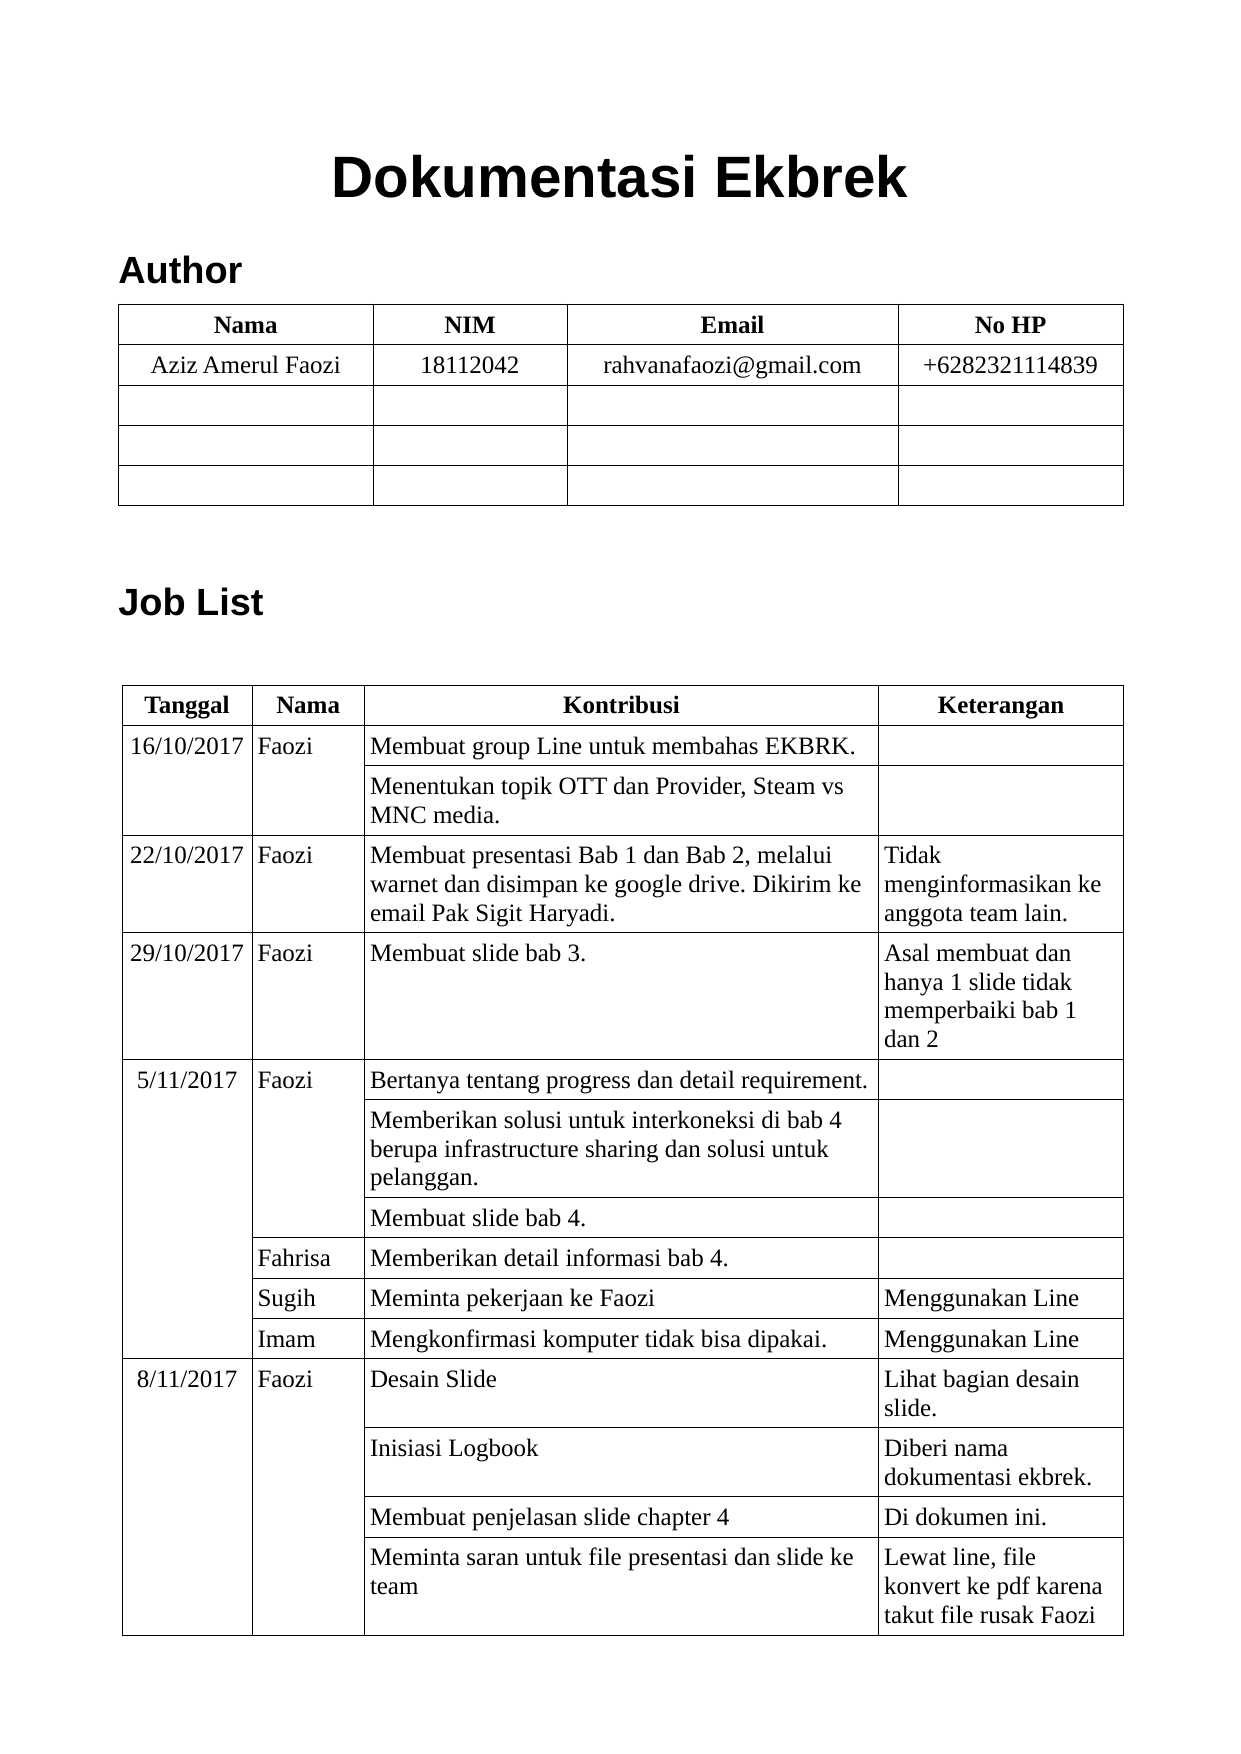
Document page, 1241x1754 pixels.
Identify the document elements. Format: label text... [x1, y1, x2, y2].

table_cell Menggunakan Line [879, 1279, 1123, 1318]
table_cell [119, 466, 373, 505]
table_header Nama [253, 686, 364, 725]
table_cell 16/10/2017 [123, 726, 252, 834]
table_cell Faozi [253, 726, 364, 834]
table_header NIM [374, 305, 567, 344]
table_header Kontribusi [365, 686, 878, 725]
table_cell [899, 466, 1123, 505]
table_cell Mengkonfirmasi komputer tidak bisa dipakai. [365, 1319, 878, 1358]
table_cell Membuat slide bab 4. [365, 1198, 878, 1237]
table_cell Membuat slide bab 3. [365, 933, 878, 1059]
table_cell 29/10/2017 [123, 933, 252, 1059]
table_cell [568, 466, 898, 505]
table_cell Memberikan solusi untuk interkoneksi di bab 4 berupa infrastructure sharing dan solusi untuk pelanggan. [365, 1100, 878, 1197]
table_cell [899, 386, 1123, 425]
table_cell 8/11/2017 [123, 1359, 252, 1634]
table_header Email [568, 305, 898, 344]
table_cell Asal membuat dan hanya 1 slide tidak memperbaiki bab 1 dan 2 [879, 933, 1123, 1059]
table_cell Membuat group Line untuk membahas EKBRK. [365, 726, 878, 765]
table_cell Sugih [253, 1279, 364, 1318]
table_cell Menentukan topik OTT dan Provider, Steam vs MNC media. [365, 766, 878, 834]
table_cell Meminta pekerjaan ke Faozi [365, 1279, 878, 1318]
table_cell +6282321114839 [899, 345, 1123, 384]
table_header Tanggal [123, 686, 252, 725]
table_cell [879, 1198, 1123, 1237]
table_cell Faozi [253, 836, 364, 932]
subtitle Author [118, 248, 1122, 291]
table_cell [119, 386, 373, 425]
table_cell 22/10/2017 [123, 836, 252, 932]
table_cell Memberikan detail informasi bab 4. [365, 1238, 878, 1278]
table_cell [879, 1060, 1123, 1099]
table_header Keterangan [879, 686, 1123, 725]
table_cell [879, 1100, 1123, 1197]
table_cell Aziz Amerul Faozi [119, 345, 373, 384]
title Dokumentasi Ekbrek [118, 143, 1122, 210]
table_cell [879, 726, 1123, 765]
table_header No HP [899, 305, 1123, 344]
table_cell [879, 1238, 1123, 1278]
table_cell Meminta saran untuk file presentasi dan slide ke team [365, 1538, 878, 1634]
table_cell rahvanafaozi@gmail.com [568, 345, 898, 384]
table_cell Di dokumen ini. [879, 1497, 1123, 1537]
table_cell [879, 766, 1123, 834]
table_cell Lihat bagian desain slide. [879, 1359, 1123, 1427]
table_cell 18112042 [374, 345, 567, 384]
table_cell [568, 426, 898, 465]
table_cell Membuat penjelasan slide chapter 4 [365, 1497, 878, 1537]
table_cell Tidak menginformasikan ke anggota team lain. [879, 836, 1123, 932]
table_cell 5/11/2017 [123, 1060, 252, 1358]
table_cell Fahrisa [253, 1238, 364, 1278]
table_cell Lewat line, file konvert ke pdf karena takut file rusak Faozi [879, 1538, 1123, 1634]
table_cell Imam [253, 1319, 364, 1358]
table_cell Desain Slide [365, 1359, 878, 1427]
table_header Nama [119, 305, 373, 344]
table_cell Inisiasi Logbook [365, 1428, 878, 1496]
table_cell [119, 426, 373, 465]
table_cell Bertanya tentang progress dan detail requirement. [365, 1060, 878, 1099]
table_cell Faozi [253, 1060, 364, 1237]
table_cell [899, 426, 1123, 465]
subtitle Job List [118, 579, 1122, 623]
table_cell Menggunakan Line [879, 1319, 1123, 1358]
table_cell Faozi [253, 933, 364, 1059]
table_cell Membuat presentasi Bab 1 dan Bab 2, melalui warnet dan disimpan ke google drive. Dikirim ke email Pak Sigit Haryadi. [365, 836, 878, 932]
table_cell Diberi nama dokumentasi ekbrek. [879, 1428, 1123, 1496]
table_cell [374, 426, 567, 465]
table_cell [374, 386, 567, 425]
table_cell Faozi [253, 1359, 364, 1634]
table_cell [568, 386, 898, 425]
table_cell [374, 466, 567, 505]
